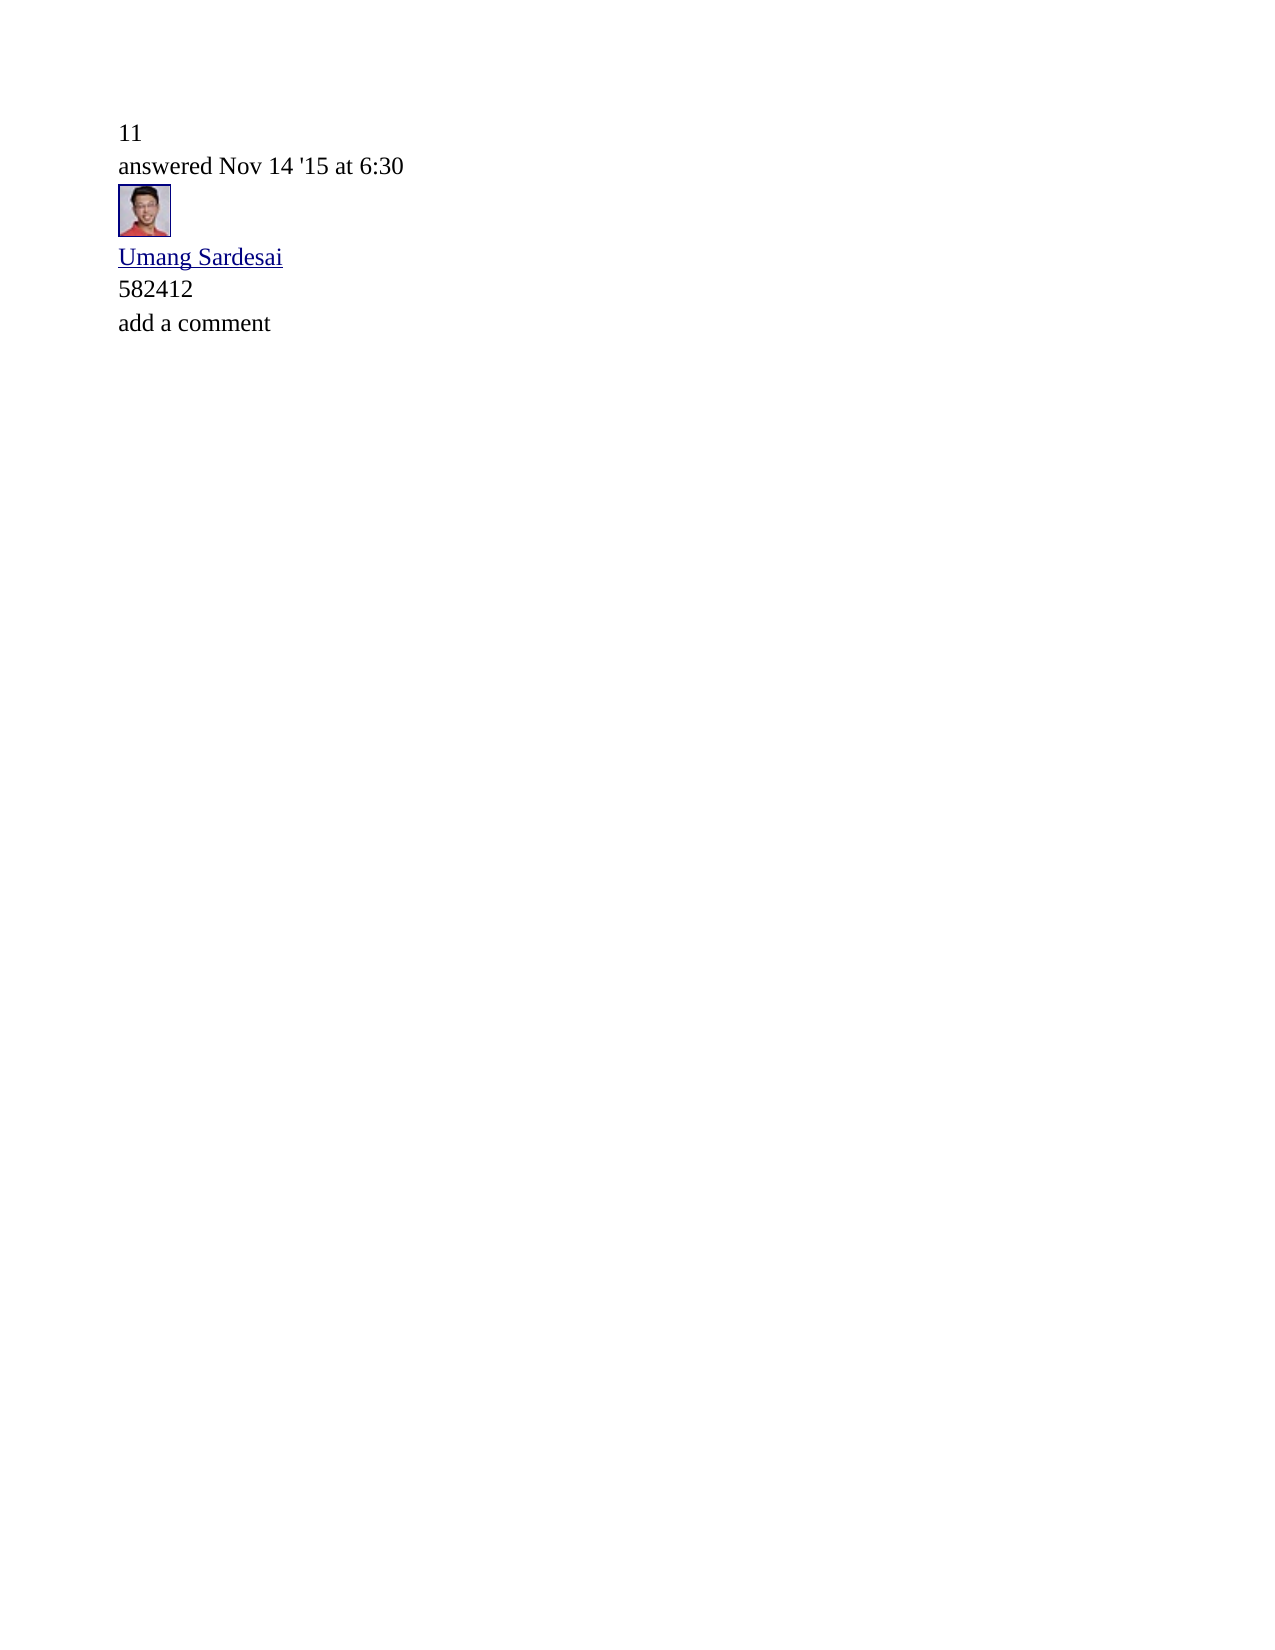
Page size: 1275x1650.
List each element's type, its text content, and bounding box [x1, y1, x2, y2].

text 11 [118, 118, 1157, 147]
picture [120, 186, 170, 236]
text answered Nov 14 '15 at 6:30 [118, 151, 1157, 180]
text add a comment [118, 308, 1157, 336]
text Umang Sardesai [118, 242, 1157, 270]
text 582412 [118, 274, 1157, 303]
